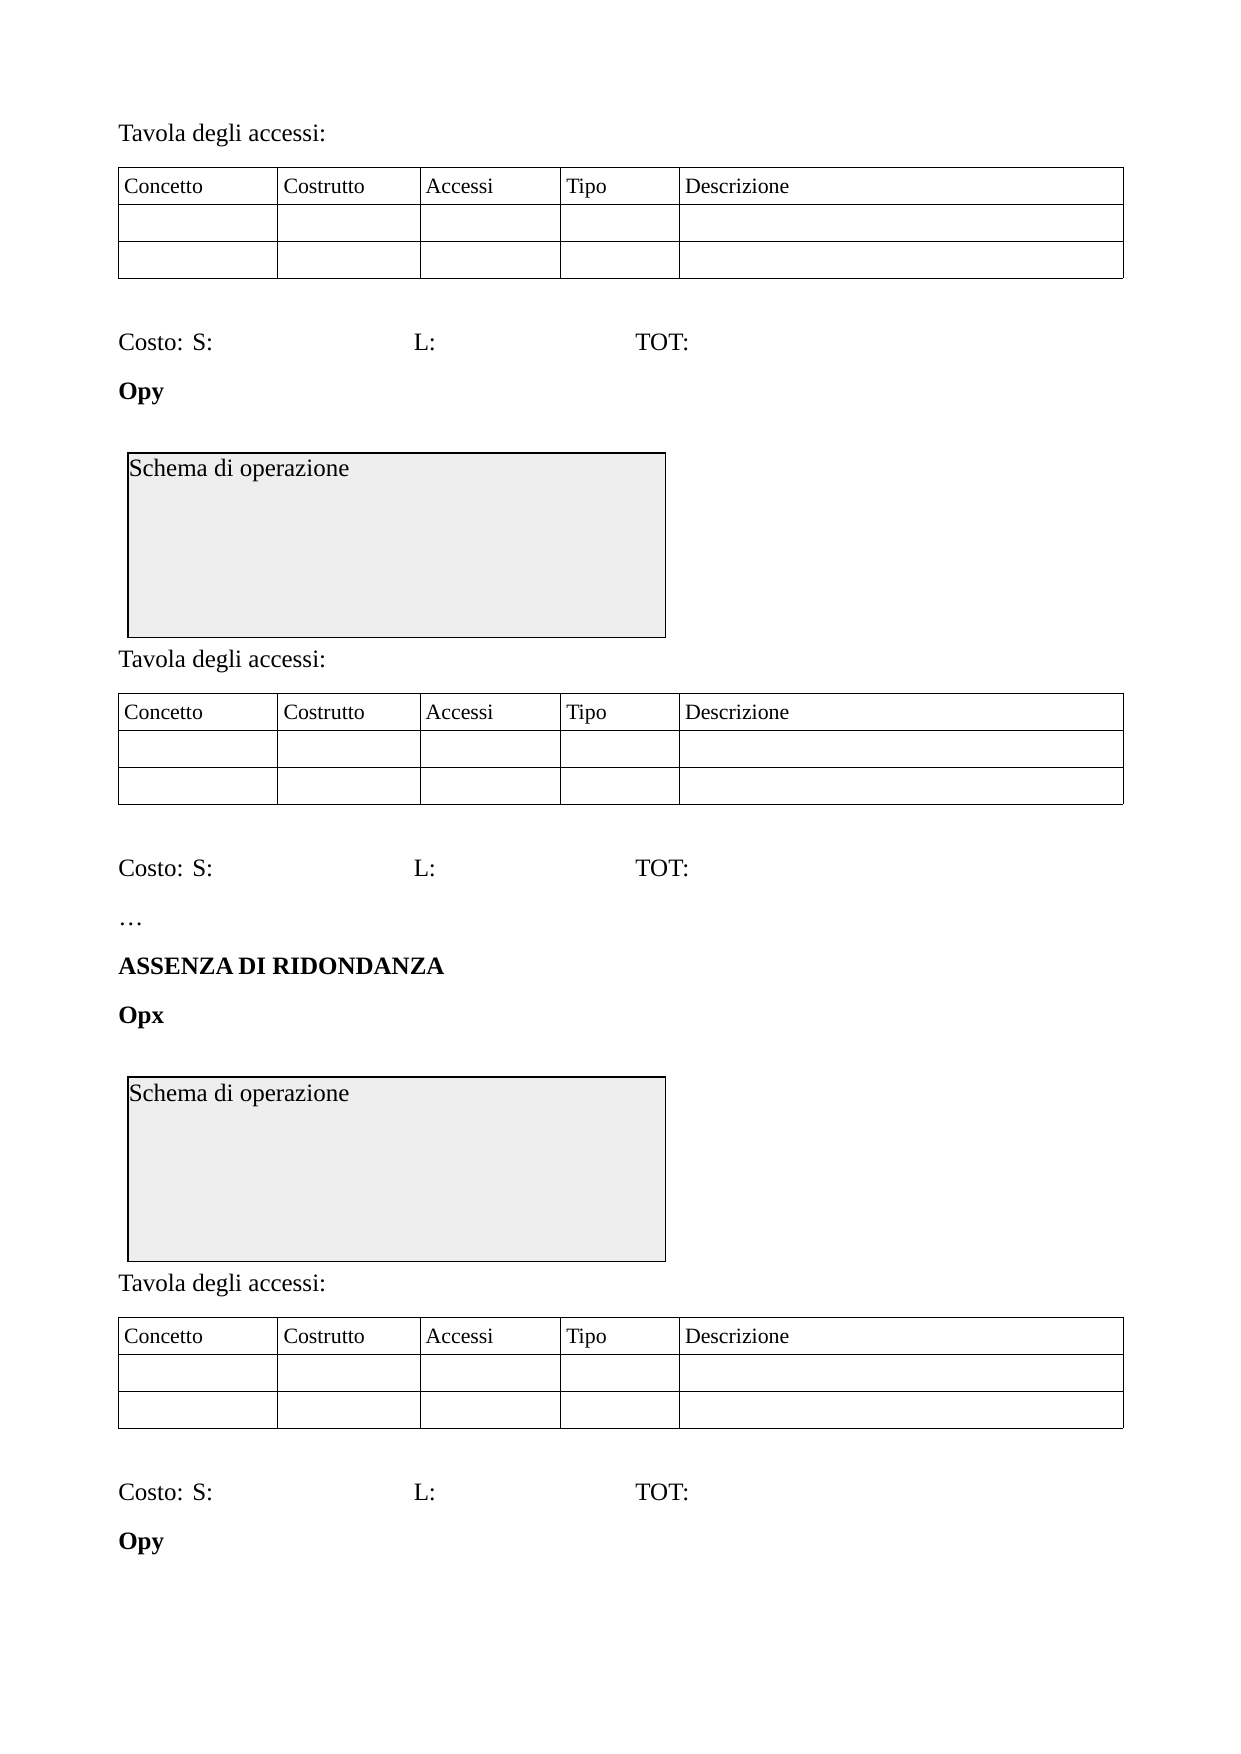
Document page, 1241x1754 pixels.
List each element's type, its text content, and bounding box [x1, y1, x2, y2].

table_cell [421, 1392, 560, 1427]
text Costo: S: L: TOT: [118, 327, 1122, 355]
table_cell [421, 768, 560, 803]
table_header Concetto [119, 168, 277, 204]
table_header Accessi [421, 694, 560, 730]
table_header Accessi [421, 1318, 560, 1354]
text Opy [118, 1526, 1122, 1554]
table_header Costrutto [278, 694, 420, 730]
table_header Accessi [421, 168, 560, 204]
table_cell [119, 1392, 277, 1427]
table_cell [680, 768, 1123, 803]
table_cell [680, 731, 1123, 767]
table_cell [561, 1355, 679, 1391]
table_header Tipo [561, 168, 679, 204]
table_cell [119, 768, 277, 803]
table_cell [561, 731, 679, 767]
table_cell [421, 731, 560, 767]
table_cell [680, 242, 1123, 277]
table_cell [119, 205, 277, 241]
table_cell [278, 205, 420, 241]
text ASSENZA DI RIDONDANZA [118, 951, 1122, 979]
table_cell [561, 1392, 679, 1427]
table_header Descrizione [680, 168, 1123, 204]
text Tavola degli accessi: [118, 425, 1122, 673]
text Schema di operazione [129, 1078, 665, 1106]
table_cell [561, 768, 679, 803]
table_header Concetto [119, 1318, 277, 1354]
text … [118, 902, 1122, 930]
table_cell [278, 1355, 420, 1391]
text Opx [118, 1000, 1122, 1028]
table_header Costrutto [278, 1318, 420, 1354]
table_cell [561, 205, 679, 241]
table_header Costrutto [278, 168, 420, 204]
table_cell [119, 242, 277, 277]
table_cell [119, 1355, 277, 1391]
table_cell [119, 731, 277, 767]
table_header Tipo [561, 694, 679, 730]
text Tavola degli accessi: [118, 1049, 1122, 1297]
table_header Tipo [561, 1318, 679, 1354]
table_cell [680, 205, 1123, 241]
text Schema di operazione [129, 454, 665, 482]
table_cell [680, 1355, 1123, 1391]
table_cell [421, 242, 560, 277]
text Tavola degli accessi: [118, 118, 1122, 147]
table_cell [421, 205, 560, 241]
table_cell [278, 242, 420, 277]
table_cell [278, 768, 420, 803]
table_header Descrizione [680, 694, 1123, 730]
text Costo: S: L: TOT: [118, 853, 1122, 881]
table_cell [561, 242, 679, 277]
table_cell [421, 1355, 560, 1391]
table_cell [278, 731, 420, 767]
table_header Descrizione [680, 1318, 1123, 1354]
text Opy [118, 376, 1122, 404]
text Costo: S: L: TOT: [118, 1477, 1122, 1505]
table_cell [278, 1392, 420, 1427]
table_header Concetto [119, 694, 277, 730]
table_cell [680, 1392, 1123, 1427]
